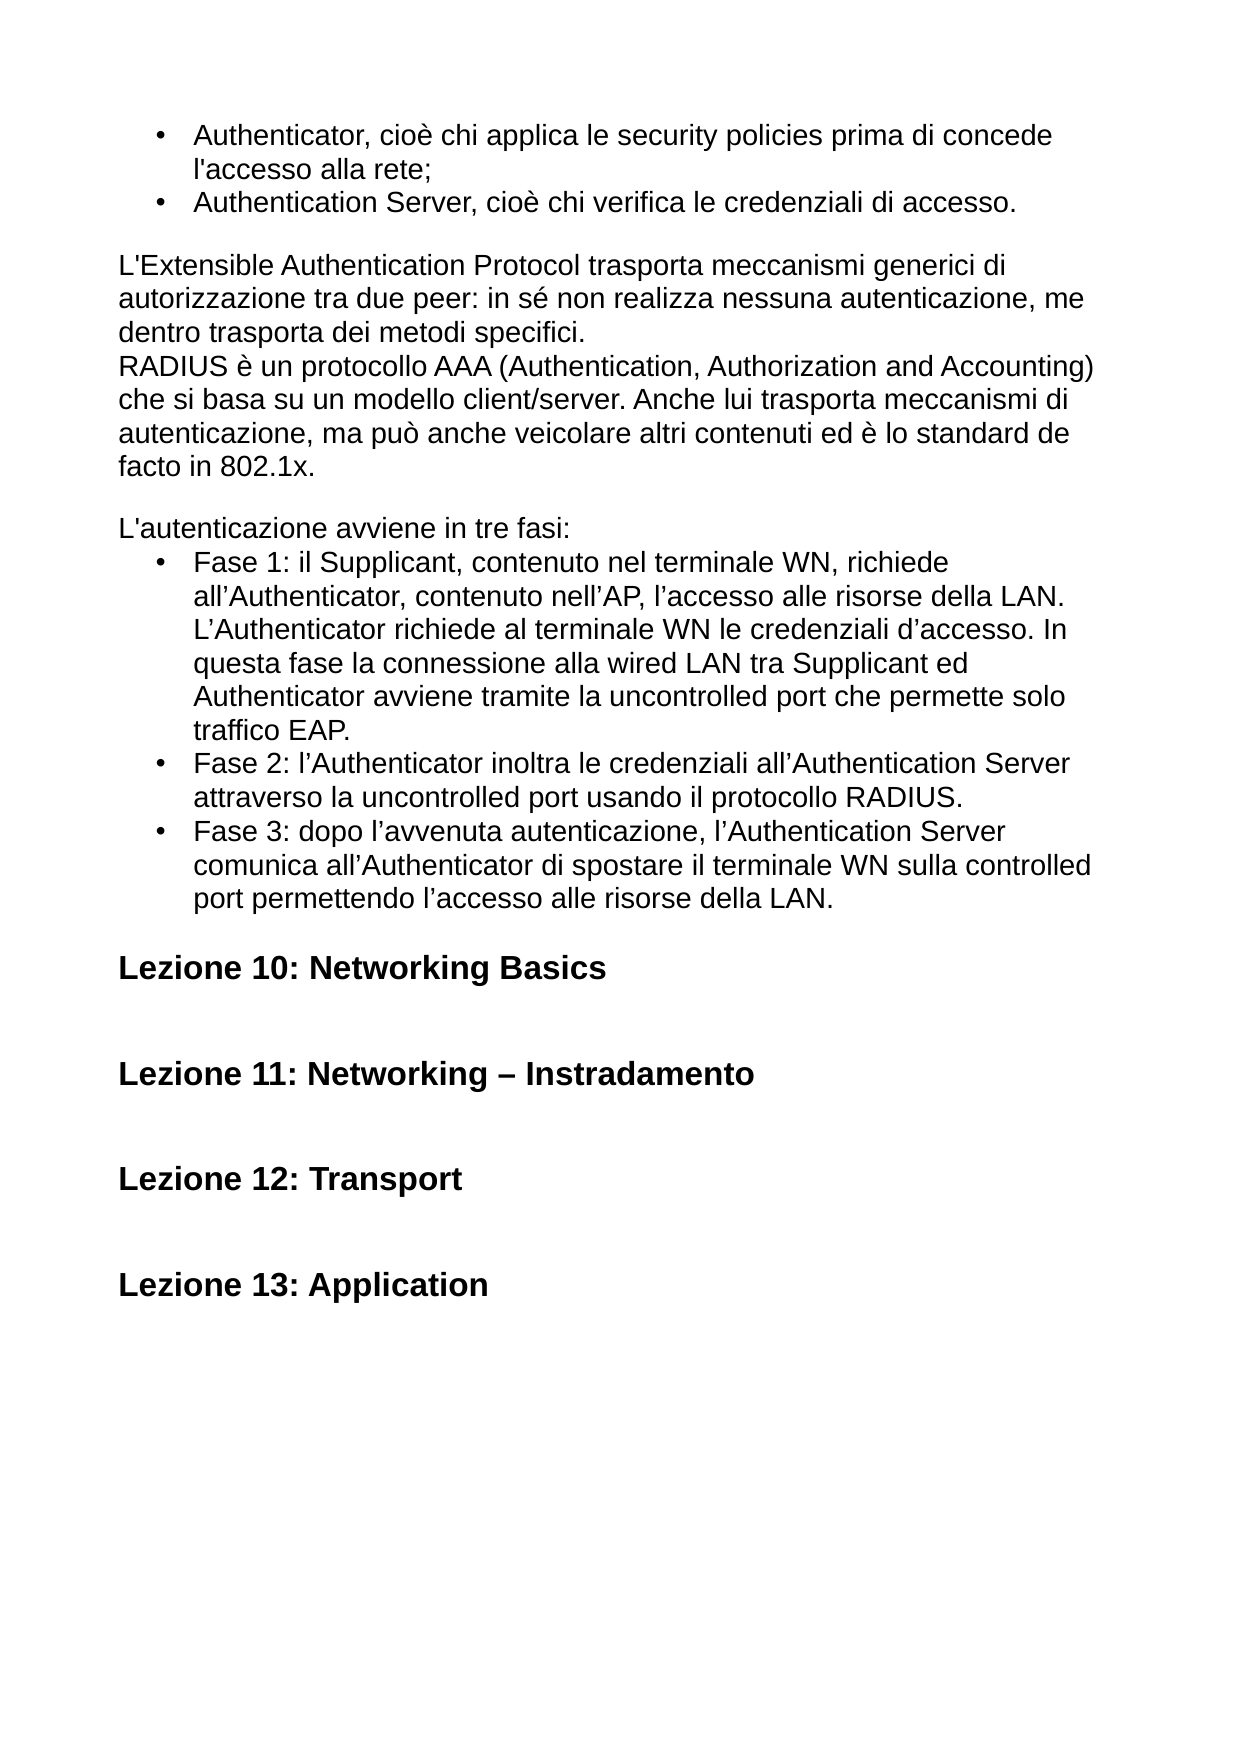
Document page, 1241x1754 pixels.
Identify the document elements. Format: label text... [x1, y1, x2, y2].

list Authentication Server, cioè chi verifica le credenziali di accesso. [156, 185, 1122, 219]
list Fase 2: l’Authenticator inoltra le credenziali all’Authentication Server attraverso la uncontrolled port usando il protocollo RADIUS. [156, 746, 1122, 814]
text Lezione 12: Transport [118, 1159, 1122, 1198]
list Fase 1: il Supplicant, contenuto nel terminale WN, richiede all’Authenticator, contenuto nell’AP, l’accesso alle risorse della LAN. L’Authenticator richiede al terminale WN le credenziali d’accesso. In questa fase la connessione alla wired LAN tra Supplicant ed Authenticator avviene tramite la uncontrolled port che permette solo traffico EAP. [156, 545, 1122, 746]
text Lezione 10: Networking Basics [118, 948, 1122, 987]
text Lezione 13: Application [118, 1265, 1122, 1303]
text RADIUS è un protocollo AAA (Authentication, Authorization and Accounting) che si basa su un modello client/server. Anche lui trasporta meccanismi di autenticazione, ma può anche veicolare altri contenuti ed è lo standard de facto in 802.1x. [118, 348, 1122, 483]
text L'Extensible Authentication Protocol trasporta meccanismi generici di autorizzazione tra due peer: in sé non realizza nessuna autenticazione, me dentro trasporta dei metodi specifici. [118, 248, 1122, 348]
text L'autenticazione avviene in tre fasi: [118, 511, 1122, 545]
list Fase 3: dopo l’avvenuta autenticazione, l’Authentication Server comunica all’Authenticator di spostare il terminale WN sulla controlled port permettendo l’accesso alle risorse della LAN. [156, 814, 1122, 914]
text Lezione 11: Networking – Instradamento [118, 1054, 1122, 1092]
list Authenticator, cioè chi applica le security policies prima di concede l'accesso alla rete; [156, 118, 1122, 185]
